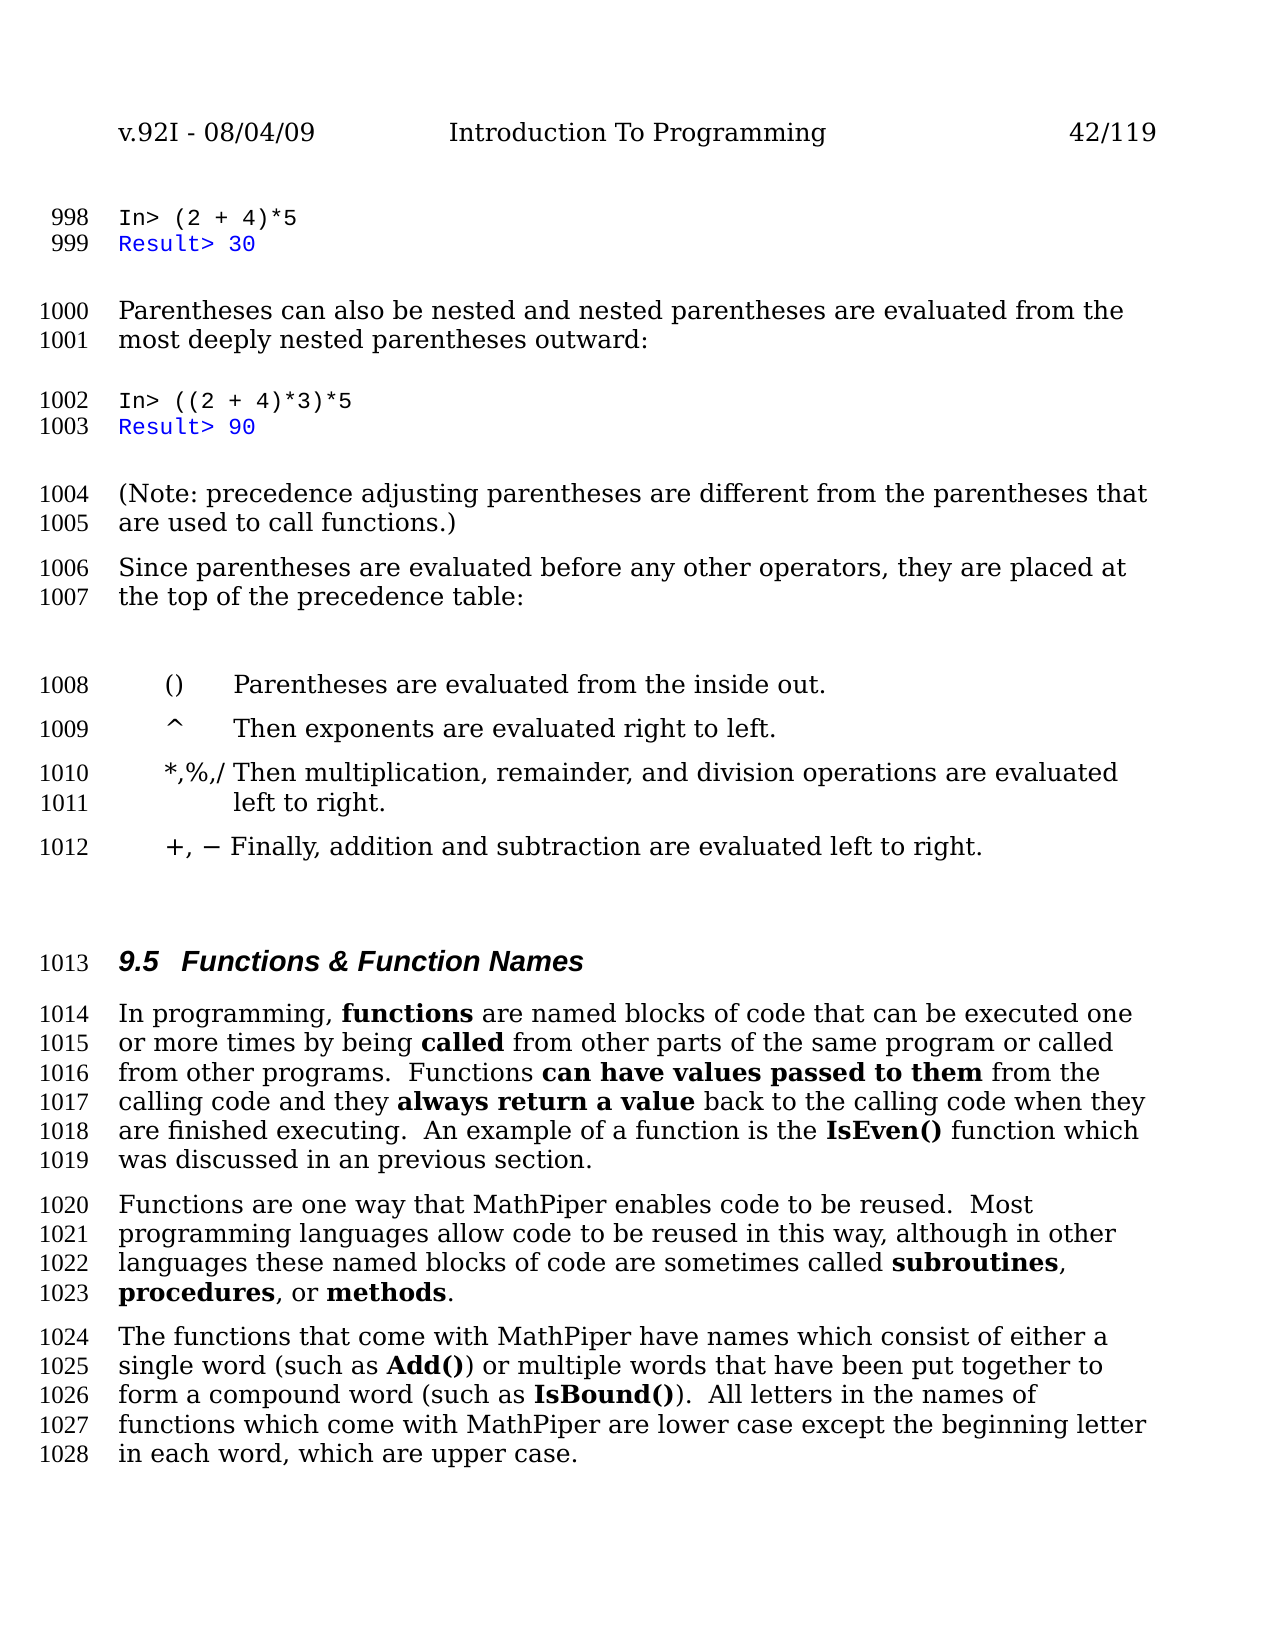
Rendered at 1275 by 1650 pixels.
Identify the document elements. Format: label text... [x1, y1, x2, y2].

text () Parentheses are evaluated from the inside out. [164, 670, 1157, 699]
subtitle Functions & Function Names [118, 944, 1157, 978]
text Parentheses can also be nested and nested parentheses are evaluated from the most deeply nested parentheses outward: [118, 296, 1157, 354]
text ^ Then exponents are evaluated right to left. [164, 714, 1157, 744]
text In programming, functions are named blocks of code that can be executed one or more times by being called from other parts of the same program or called from other programs. Functions can have values passed to them from the calling code and they always return a value back to the calling code when they are finished executing. An example of a function is the IsEven() function which was discussed in an previous section. [118, 999, 1157, 1175]
text In> (2 + 4)*5 [118, 206, 1157, 232]
text In> ((2 + 4)*3)*5 [118, 389, 1157, 415]
text (Note: precedence adjusting parentheses are different from the parentheses that are used to call functions.) [118, 479, 1157, 538]
text +, − Finally, addition and subtraction are evaluated left to right. [164, 832, 1157, 861]
text *,%,/ Then multiplication, remainder, and division operations are evaluated left to right. [164, 759, 1157, 817]
text Since parentheses are evaluated before any other operators, they are placed at the top of the precedence table: [118, 553, 1157, 611]
text Result> 90 [118, 415, 1157, 441]
text The functions that come with MathPiper have names which consist of either a single word (such as Add()) or multiple words that have been put together to form a compound word (such as IsBound()). All letters in the names of functions which come with MathPiper are lower case except the beginning letter in each word, which are upper case. [118, 1322, 1157, 1468]
text Result> 30 [118, 232, 1157, 258]
text Functions are one way that MathPiper enables code to be reused. Most programming languages allow code to be reused in this way, although in other languages these named blocks of code are sometimes called subroutines, procedures, or methods. [118, 1190, 1157, 1307]
